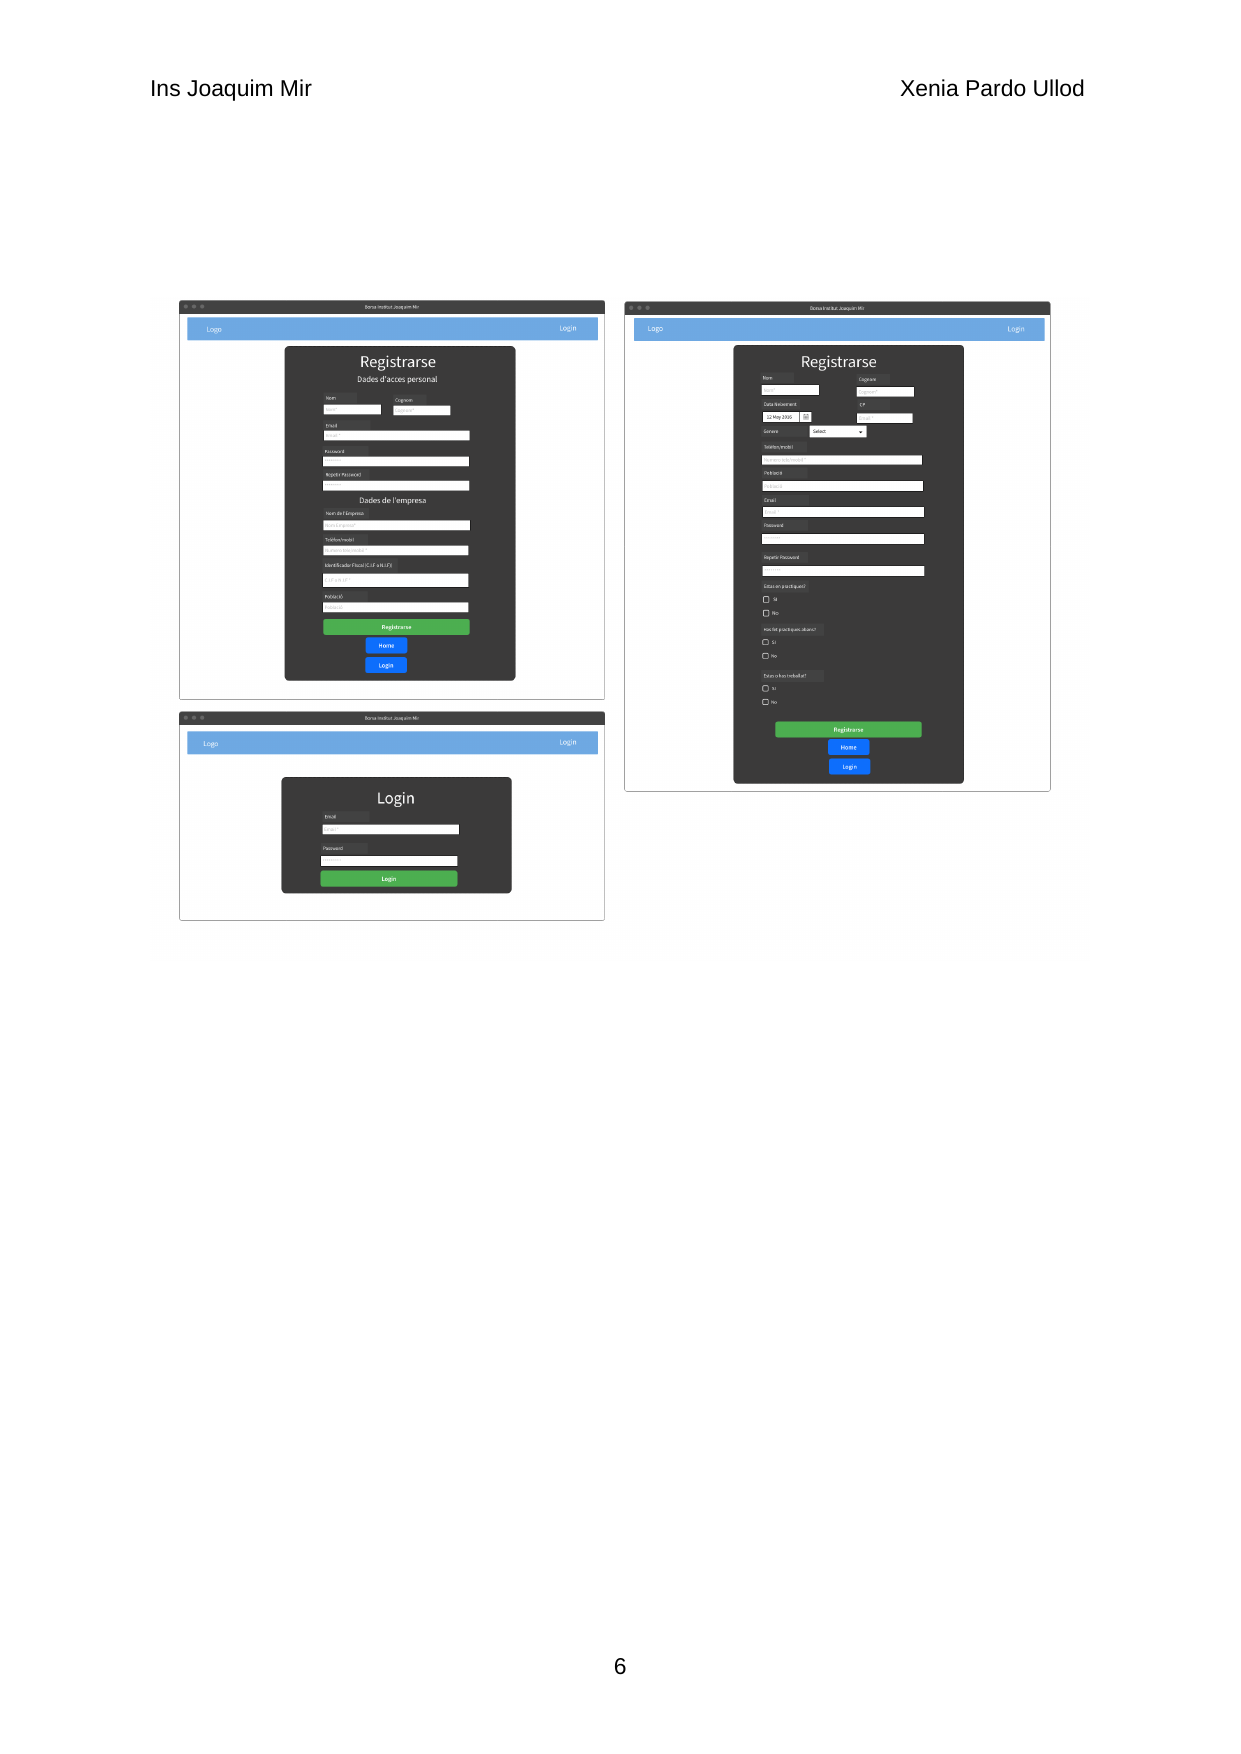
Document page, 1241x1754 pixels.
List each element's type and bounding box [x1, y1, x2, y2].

picture [150, 297, 1091, 961]
